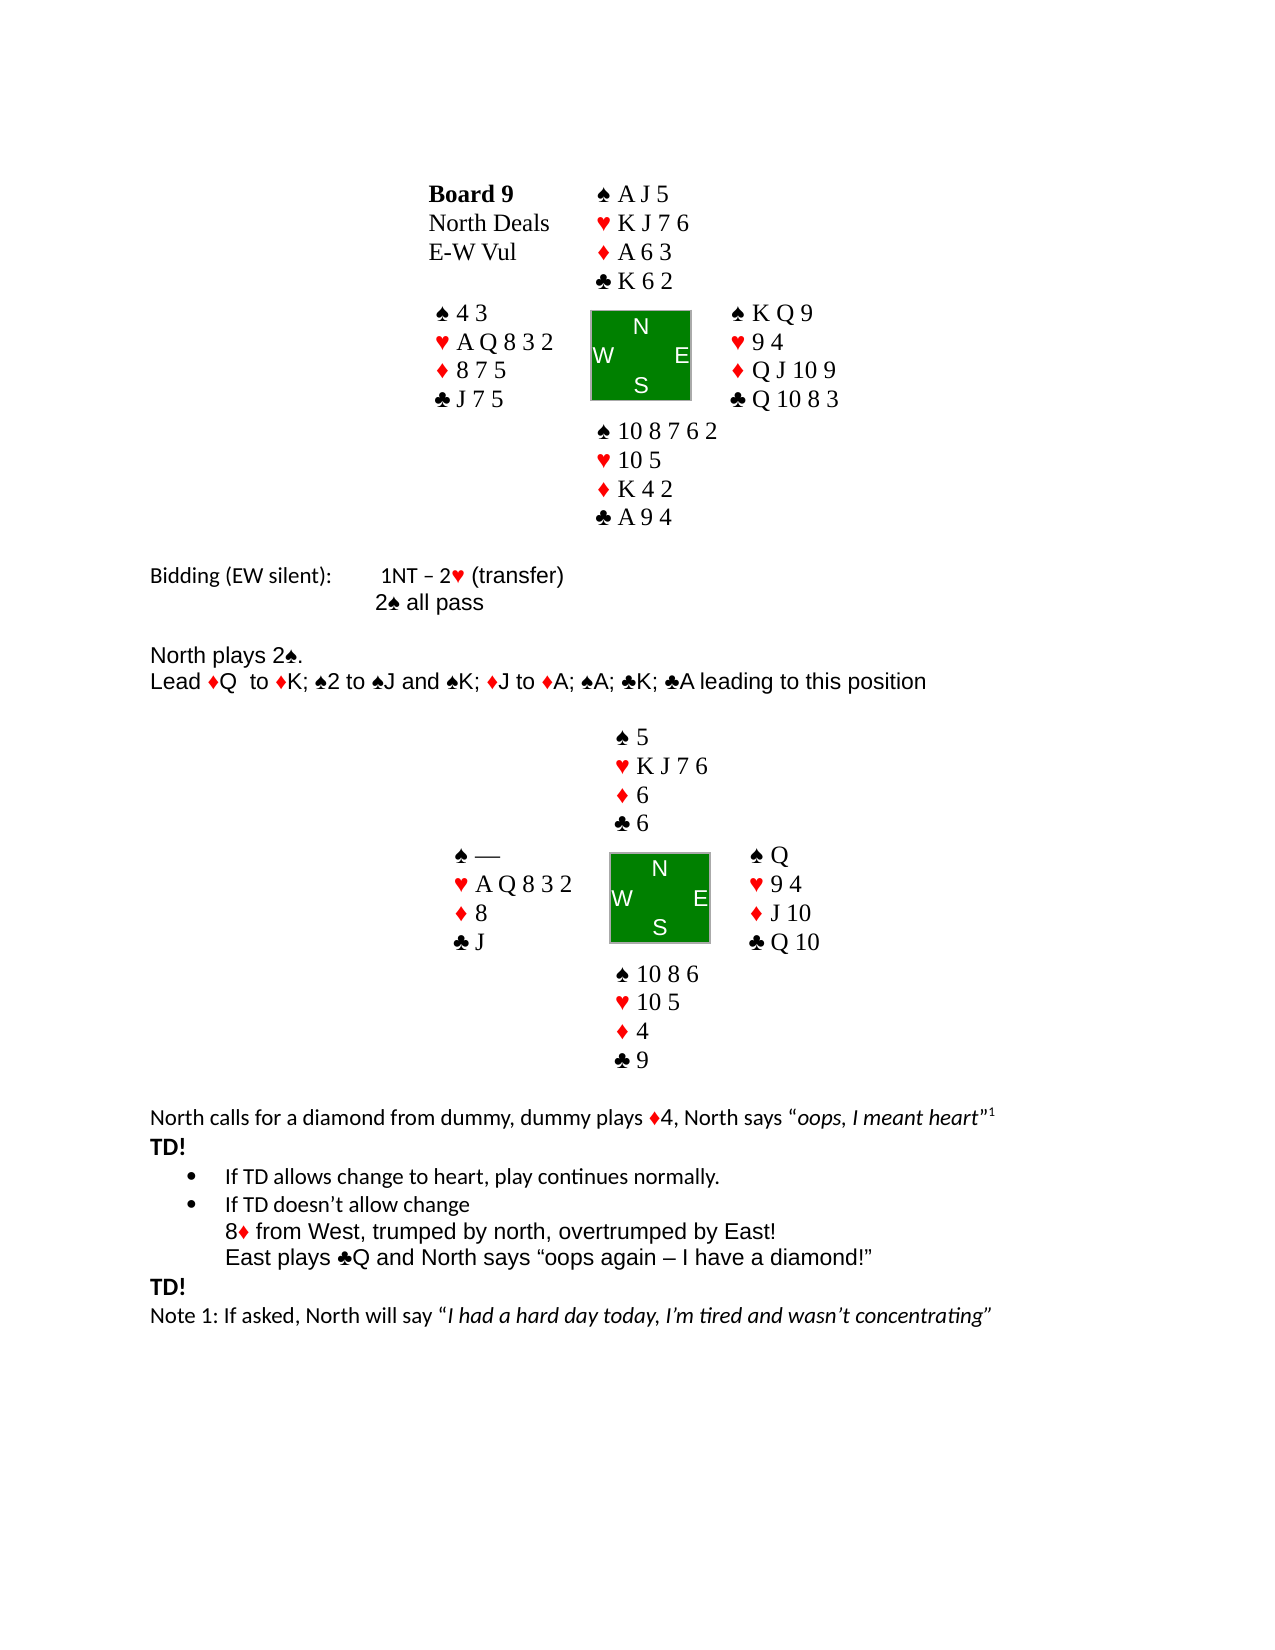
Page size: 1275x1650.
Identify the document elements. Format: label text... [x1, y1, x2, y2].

table_cell ♦ [430, 355, 455, 384]
table_cell ♣ [591, 503, 616, 531]
table_cell 4 [635, 1016, 700, 1045]
list If TD doesn’t allow change [187, 1190, 1125, 1218]
table_cell J 10 [769, 898, 821, 927]
table_cell [697, 296, 848, 414]
table_cell ♣ [591, 266, 616, 294]
table_cell A 6 3 [616, 237, 691, 266]
table_cell A 9 4 [616, 503, 719, 531]
table_cell 9 [635, 1045, 700, 1074]
text Lead ♦Q to ♦K; ♠2 to ♠J and ♠K; ♦J to ♦A; ♠A; ♣K; ♣A leading to this position [150, 668, 1125, 694]
table_header [699, 298, 724, 413]
table_cell ♥ [430, 327, 455, 355]
text Bidding (EW silent): 1NT – 2♥ (transfer) [150, 561, 1125, 589]
table_header [608, 721, 829, 839]
table_header ♠ [591, 180, 616, 208]
table_header N [592, 311, 690, 341]
table_cell W [592, 341, 644, 370]
text 2♠ all pass [150, 589, 1125, 615]
table_cell ♦ [725, 355, 750, 384]
table_header K Q 9 [750, 298, 840, 327]
text East plays ♣Q and North says “oops again – I have a diamond!” [150, 1244, 1125, 1271]
table_header — [474, 840, 575, 869]
table_header ♠ [610, 722, 634, 751]
table_cell E [652, 341, 690, 370]
table_cell 10 5 [635, 988, 700, 1016]
table_cell [427, 296, 589, 414]
table_cell [427, 415, 589, 533]
table_cell A Q 8 3 2 [474, 869, 575, 898]
table_header ♠ [430, 298, 455, 327]
table_cell K 4 2 [616, 474, 719, 502]
table_cell 9 4 [769, 869, 821, 898]
table_cell ♥ [610, 988, 634, 1016]
text North calls for a diamond from dummy, dummy plays ♦4, North says “oops, I meant heart”1 [150, 1103, 1125, 1131]
table_cell K J 7 6 [616, 208, 691, 237]
table_cell Q 10 [769, 927, 821, 955]
table_header [718, 840, 742, 956]
table_cell ♣ [725, 384, 750, 413]
table_cell ♦ [449, 898, 473, 927]
table_cell [716, 839, 829, 957]
table_header [558, 298, 583, 413]
table_cell E [670, 883, 709, 913]
table_header 5 [635, 722, 709, 751]
table_cell ♣ [610, 1045, 634, 1074]
table_cell 6 [635, 809, 709, 837]
table_header A J 5 [616, 180, 691, 208]
table_cell ♣ [449, 927, 473, 955]
table_cell 8 7 5 [455, 355, 557, 384]
table_cell ♣ [744, 927, 769, 955]
table_cell ♦ [610, 1016, 634, 1045]
table_cell W [611, 883, 662, 913]
table_cell ♦ [591, 237, 616, 266]
text Note 1: If asked, North will say “I had a hard day today, I’m tired and wasn’t concentrating” [150, 1301, 1125, 1329]
table_cell ♥ [725, 327, 750, 355]
table_header Board 9 North Deals E-W Vul [427, 178, 589, 296]
table_header [589, 178, 848, 296]
table_cell ♥ [449, 869, 473, 898]
table_cell [644, 341, 652, 370]
table_header ♠ [725, 298, 750, 327]
table_cell 9 4 [750, 327, 840, 355]
table_header 10 8 6 [635, 959, 700, 987]
table_cell [663, 883, 670, 913]
table_cell ♣ [610, 809, 634, 837]
text TD! [150, 1271, 1125, 1301]
table_cell [445, 957, 608, 1075]
table_cell J [474, 927, 575, 955]
table_cell S [592, 370, 690, 399]
table_header 10 8 7 6 2 [616, 416, 719, 445]
table_cell 8 [474, 898, 575, 927]
table_cell [589, 296, 697, 414]
table_cell J 7 5 [455, 384, 557, 413]
table_cell K 6 2 [616, 266, 691, 294]
table_cell ♥ [591, 445, 616, 474]
table_cell [608, 839, 716, 957]
table_cell ♦ [610, 780, 634, 808]
table_header ♠ [744, 840, 769, 869]
table_cell ♥ [744, 869, 769, 898]
table_cell S [611, 913, 709, 942]
table_cell ♦ [591, 474, 616, 502]
table_cell ♥ [591, 208, 616, 237]
text 8♦ from West, trumped by north, overtrumped by East! [225, 1218, 1125, 1244]
list If TD allows change to heart, play continues normally. [187, 1162, 1125, 1190]
text North plays 2♠. [150, 642, 1125, 668]
table_cell A Q 8 3 2 [455, 327, 557, 355]
table_cell [608, 957, 829, 1075]
table_cell Q J 10 9 [750, 355, 840, 384]
table_cell 10 5 [616, 445, 719, 474]
table_header 4 3 [455, 298, 557, 327]
table_cell ♦ [744, 898, 769, 927]
table_cell [589, 415, 848, 533]
table_header Q [769, 840, 821, 869]
table_cell K J 7 6 [635, 751, 709, 780]
table_header ♠ [610, 959, 634, 987]
table_header [577, 840, 602, 956]
table_cell Q 10 8 3 [750, 384, 840, 413]
table_cell 6 [635, 780, 709, 808]
table_cell ♥ [610, 751, 634, 780]
table_header ♠ [591, 416, 616, 445]
table_cell [445, 839, 608, 957]
table_header ♠ [449, 840, 473, 869]
table_header [445, 721, 608, 839]
table_header N [611, 854, 709, 883]
text TD! [150, 1131, 1125, 1162]
table_cell ♣ [430, 384, 455, 413]
